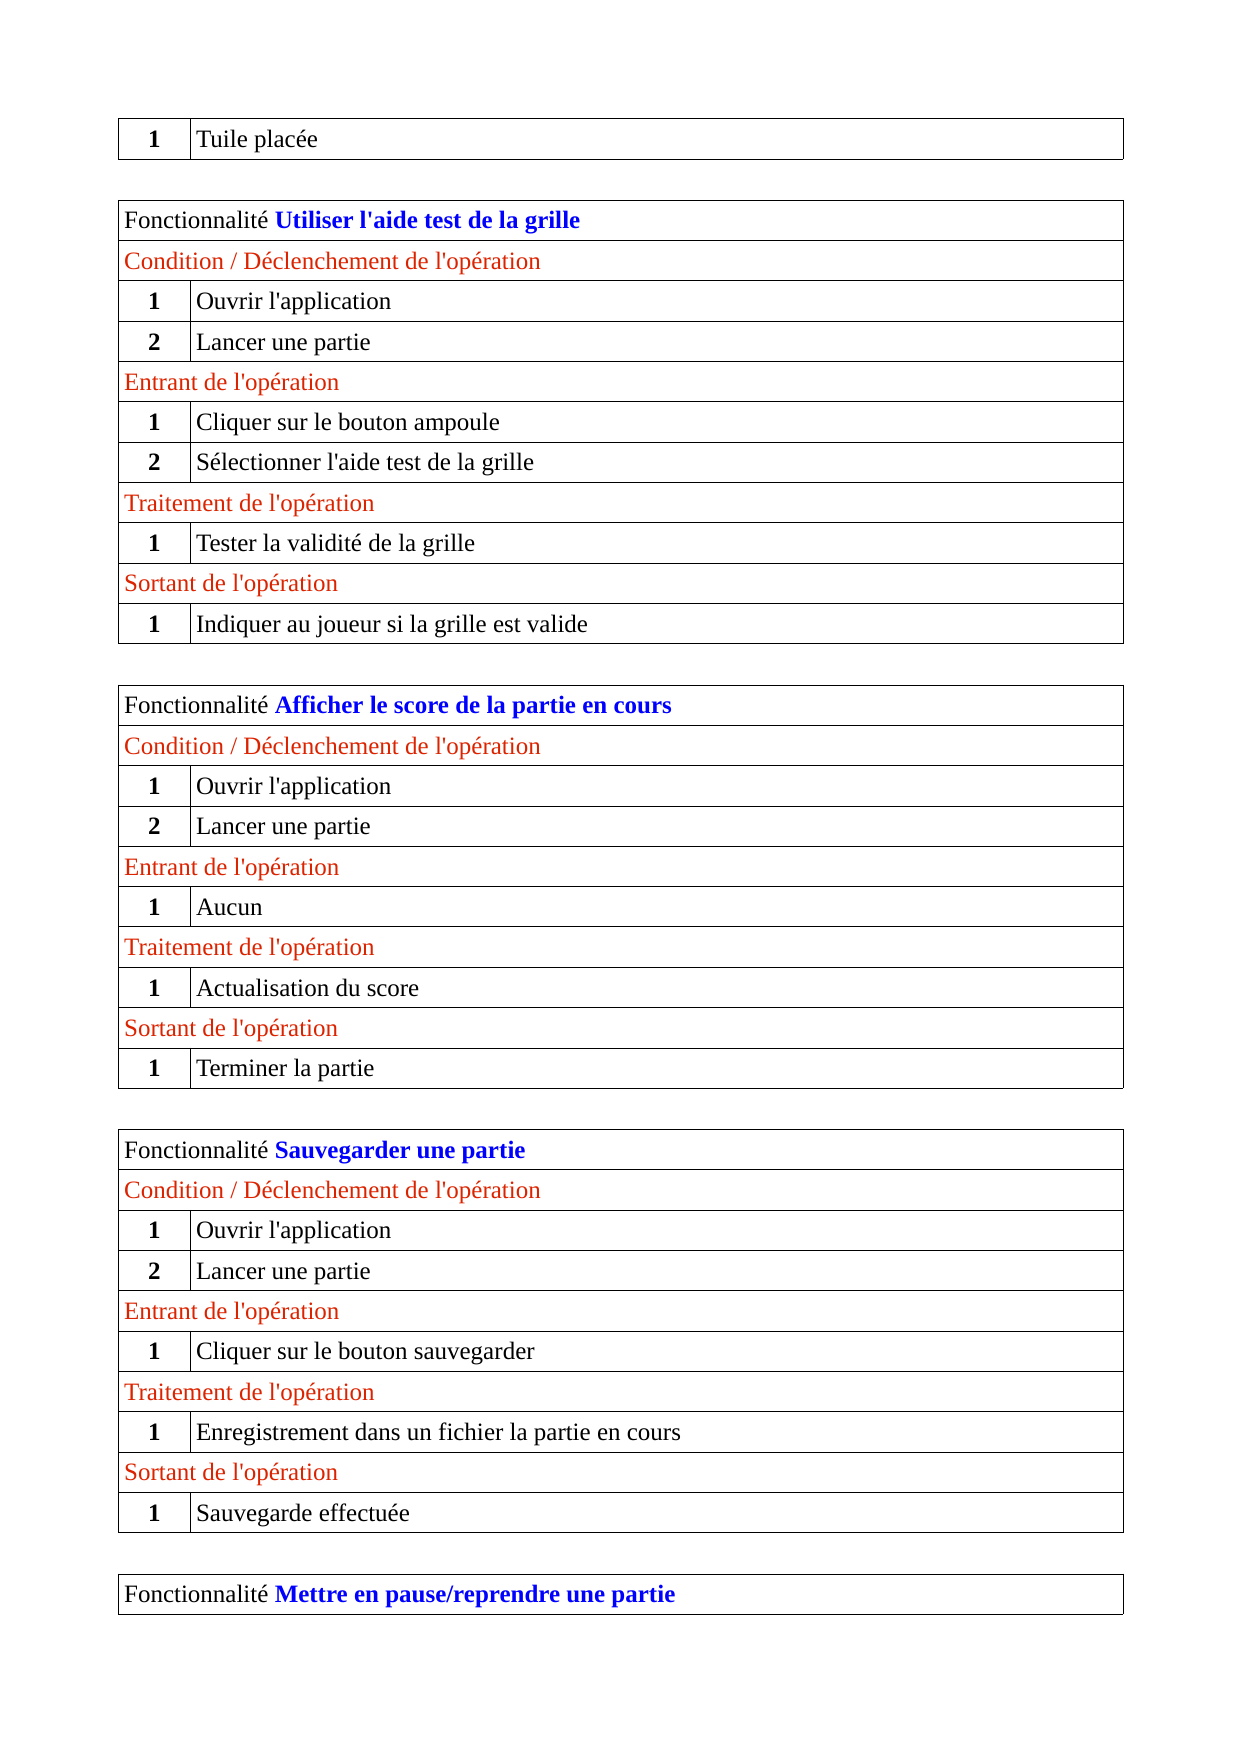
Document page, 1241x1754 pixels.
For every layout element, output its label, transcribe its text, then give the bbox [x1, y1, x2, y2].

table_cell 1 [119, 604, 190, 643]
table_cell 1 [119, 1412, 190, 1452]
table_cell Sortant de l'opération [119, 1453, 1123, 1492]
table_cell 2 [119, 322, 190, 361]
table_cell Traitement de l'opération [119, 1372, 1123, 1411]
table_cell Sauvegarde effectuée [191, 1493, 1123, 1532]
table_header Fonctionnalité Utiliser l'aide test de la grille [119, 201, 1123, 240]
table_cell Cliquer sur le bouton sauvegarder [191, 1332, 1123, 1371]
table_cell 1 [119, 887, 190, 926]
table_cell Entrant de l'opération [119, 362, 1123, 401]
table_cell Lancer une partie [191, 807, 1123, 846]
table_cell Ouvrir l'application [191, 1211, 1123, 1250]
table_cell 1 [119, 402, 190, 442]
table_cell Lancer une partie [191, 322, 1123, 361]
table_cell Ouvrir l'application [191, 281, 1123, 321]
table_cell Enregistrement dans un fichier la partie en cours [191, 1412, 1123, 1452]
table_cell 1 [119, 1211, 190, 1250]
table_cell Cliquer sur le bouton ampoule [191, 402, 1123, 442]
table_cell Condition / Déclenchement de l'opération [119, 726, 1123, 765]
table_cell Sortant de l'opération [119, 564, 1123, 603]
table_cell 1 [119, 766, 190, 806]
table_cell 1 [119, 281, 190, 321]
table_cell 1 [119, 119, 190, 158]
table_cell Entrant de l'opération [119, 847, 1123, 886]
table_cell 1 [119, 1493, 190, 1532]
table_cell 1 [119, 968, 190, 1007]
table_cell Tester la validité de la grille [191, 523, 1123, 563]
table_cell Entrant de l'opération [119, 1291, 1123, 1331]
table_cell Aucun [191, 887, 1123, 926]
table_cell Ouvrir l'application [191, 766, 1123, 806]
table_cell Sortant de l'opération [119, 1008, 1123, 1047]
table_cell 1 [119, 1332, 190, 1371]
table_cell Indiquer au joueur si la grille est valide [191, 604, 1123, 643]
table_cell Lancer une partie [191, 1251, 1123, 1290]
table_cell 2 [119, 443, 190, 482]
table_cell Tuile placée [191, 119, 1123, 158]
table_cell Terminer la partie [191, 1049, 1123, 1088]
table_cell Traitement de l'opération [119, 483, 1123, 522]
table_cell Condition / Déclenchement de l'opération [119, 1170, 1123, 1210]
table_cell 2 [119, 1251, 190, 1290]
table_header Fonctionnalité Sauvegarder une partie [119, 1130, 1123, 1169]
table_cell Condition / Déclenchement de l'opération [119, 241, 1123, 280]
table_cell 2 [119, 807, 190, 846]
table_cell Sélectionner l'aide test de la grille [191, 443, 1123, 482]
table_cell 1 [119, 1049, 190, 1088]
table_cell 1 [119, 523, 190, 563]
table_cell Traitement de l'opération [119, 927, 1123, 967]
table_cell Actualisation du score [191, 968, 1123, 1007]
table_header Fonctionnalité Mettre en pause/reprendre une partie [119, 1575, 1123, 1614]
table_header Fonctionnalité Afficher le score de la partie en cours [119, 686, 1123, 725]
